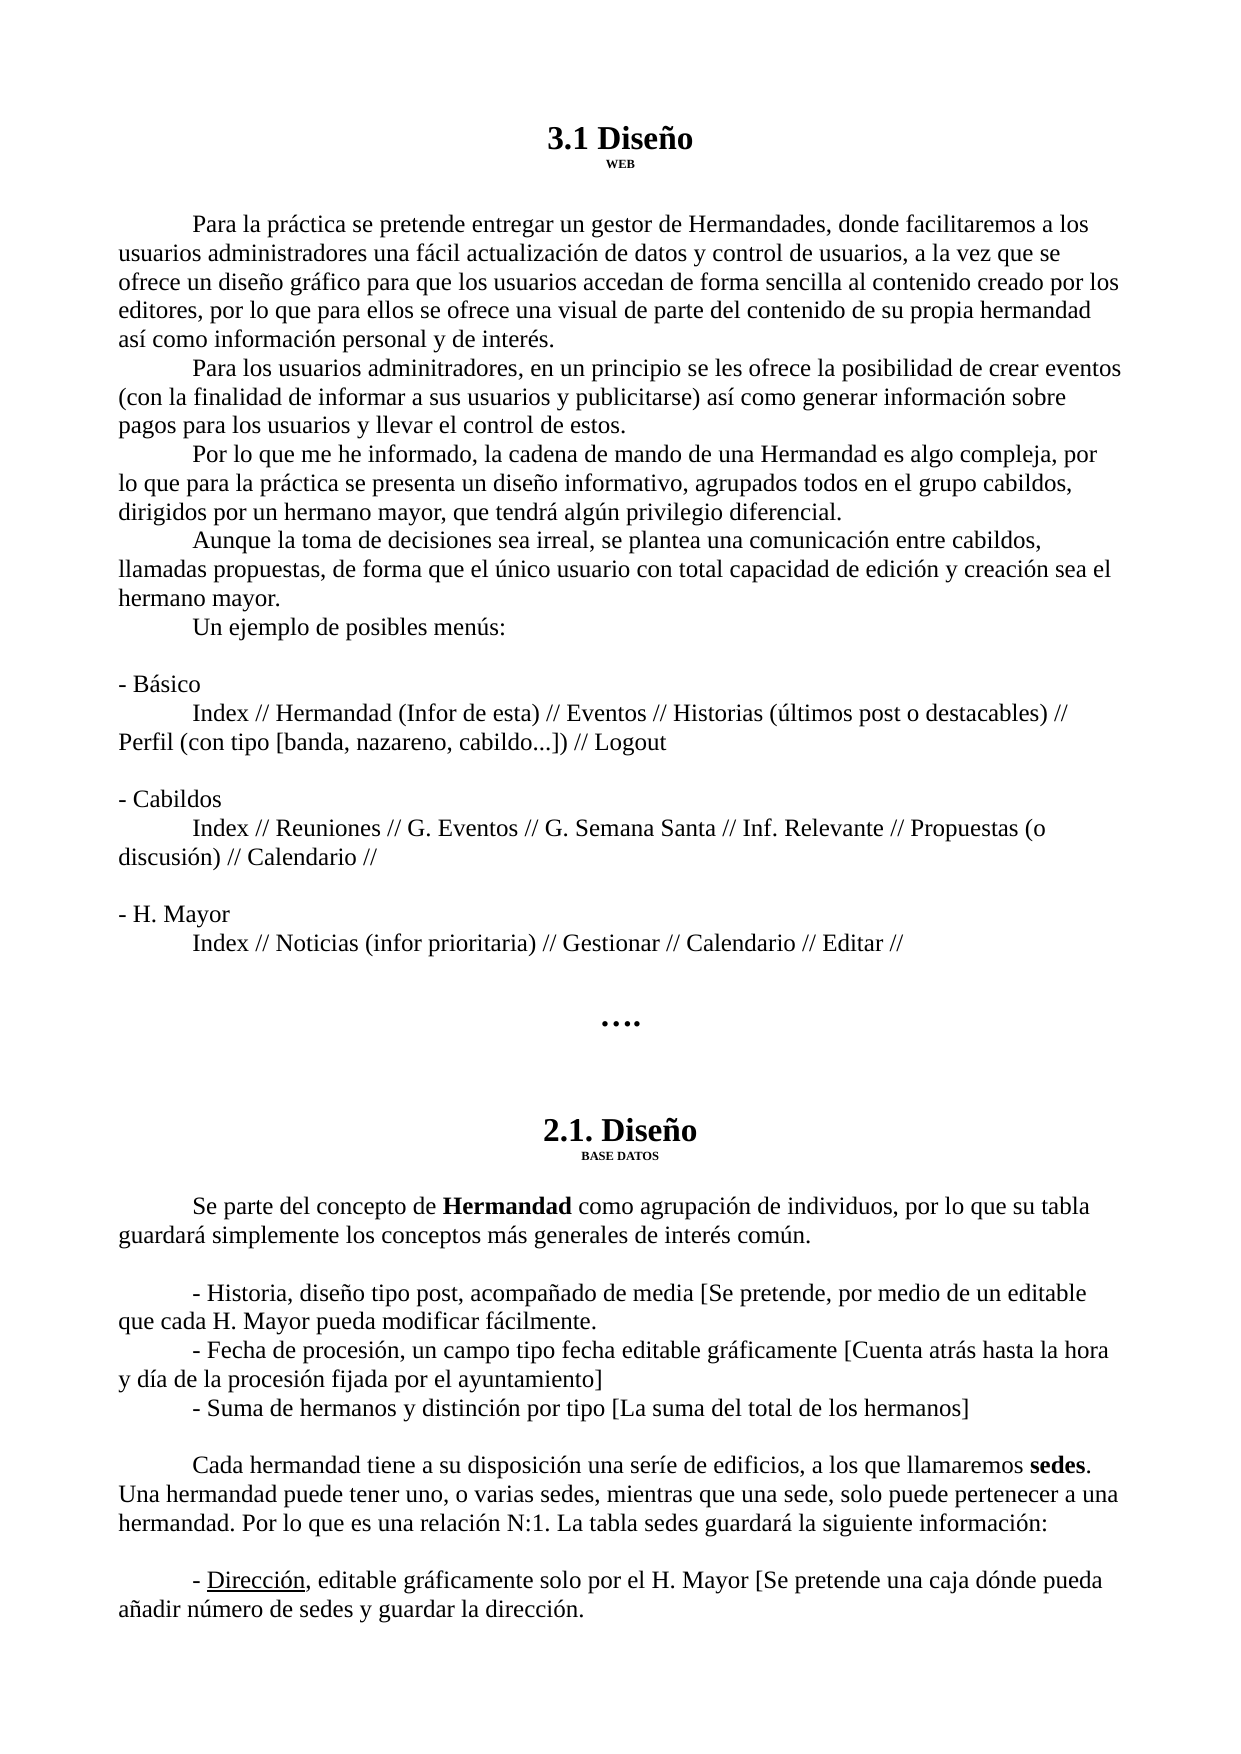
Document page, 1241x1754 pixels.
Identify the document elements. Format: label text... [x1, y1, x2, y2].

text Index // Noticias (infor prioritaria) // Gestionar // Calendario // Editar // [118, 928, 1122, 957]
text Un ejemplo de posibles menús: [118, 612, 1122, 640]
text 2.1. Diseño [118, 1110, 1122, 1148]
text - Historia, diseño tipo post, acompañado de media [Se pretende, por medio de un editable que cada H. Mayor pueda modificar fácilmente. [118, 1278, 1122, 1335]
text Index // Reuniones // G. Eventos // G. Semana Santa // Inf. Relevante // Propuestas (o discusión) // Calendario // [118, 813, 1122, 870]
text Se parte del concepto de Hermandad como agrupación de individuos, por lo que su tabla guardará simplemente los conceptos más generales de interés común. [118, 1191, 1122, 1249]
text Para los usuarios adminitradores, en un principio se les ofrece la posibilidad de crear eventos (con la finalidad de informar a sus usuarios y publicitarse) así como generar información sobre pagos para los usuarios y llevar el control de estos. [118, 353, 1122, 439]
text Una hermandad puede tener uno, o varias sedes, mientras que una sede, solo puede pertenecer a una hermandad. Por lo que es una relación N:1. La tabla sedes guardará la siguiente información: [118, 1479, 1122, 1536]
text - Básico [118, 669, 1122, 698]
text Cada hermandad tiene a su disposición una seríe de edificios, a los que llamaremos sedes. [118, 1450, 1122, 1479]
text - Suma de hermanos y distinción por tipo [La suma del total de los hermanos] [118, 1393, 1122, 1421]
text WEB [118, 156, 1122, 171]
text BASE DATOS [118, 1148, 1122, 1163]
text Index // Hermandad (Infor de esta) // Eventos // Historias (últimos post o destacables) // Perfil (con tipo [banda, nazareno, cabildo...]) // Logout [118, 698, 1122, 755]
text …. [118, 995, 1122, 1033]
text - H. Mayor [118, 899, 1122, 928]
text - Fecha de procesión, un campo tipo fecha editable gráficamente [Cuenta atrás hasta la hora y día de la procesión fijada por el ayuntamiento] [118, 1335, 1122, 1393]
text 3.1 Diseño [118, 118, 1122, 156]
text Por lo que me he informado, la cadena de mando de una Hermandad es algo compleja, por lo que para la práctica se presenta un diseño informativo, agrupados todos en el grupo cabildos, dirigidos por un hermano mayor, que tendrá algún privilegio diferencial. [118, 439, 1122, 525]
text Para la práctica se pretende entregar un gestor de Hermandades, donde facilitaremos a los usuarios administradores una fácil actualización de datos y control de usuarios, a la vez que se ofrece un diseño gráfico para que los usuarios accedan de forma sencilla al contenido creado por los editores, por lo que para ellos se ofrece una visual de parte del contenido de su propia hermandad así como información personal y de interés. [118, 209, 1122, 353]
text - Dirección, editable gráficamente solo por el H. Mayor [Se pretende una caja dónde pueda añadir número de sedes y guardar la dirección. [118, 1565, 1122, 1623]
text - Cabildos [118, 784, 1122, 813]
text Aunque la toma de decisiones sea irreal, se plantea una comunicación entre cabildos, llamadas propuestas, de forma que el único usuario con total capacidad de edición y creación sea el hermano mayor. [118, 525, 1122, 612]
